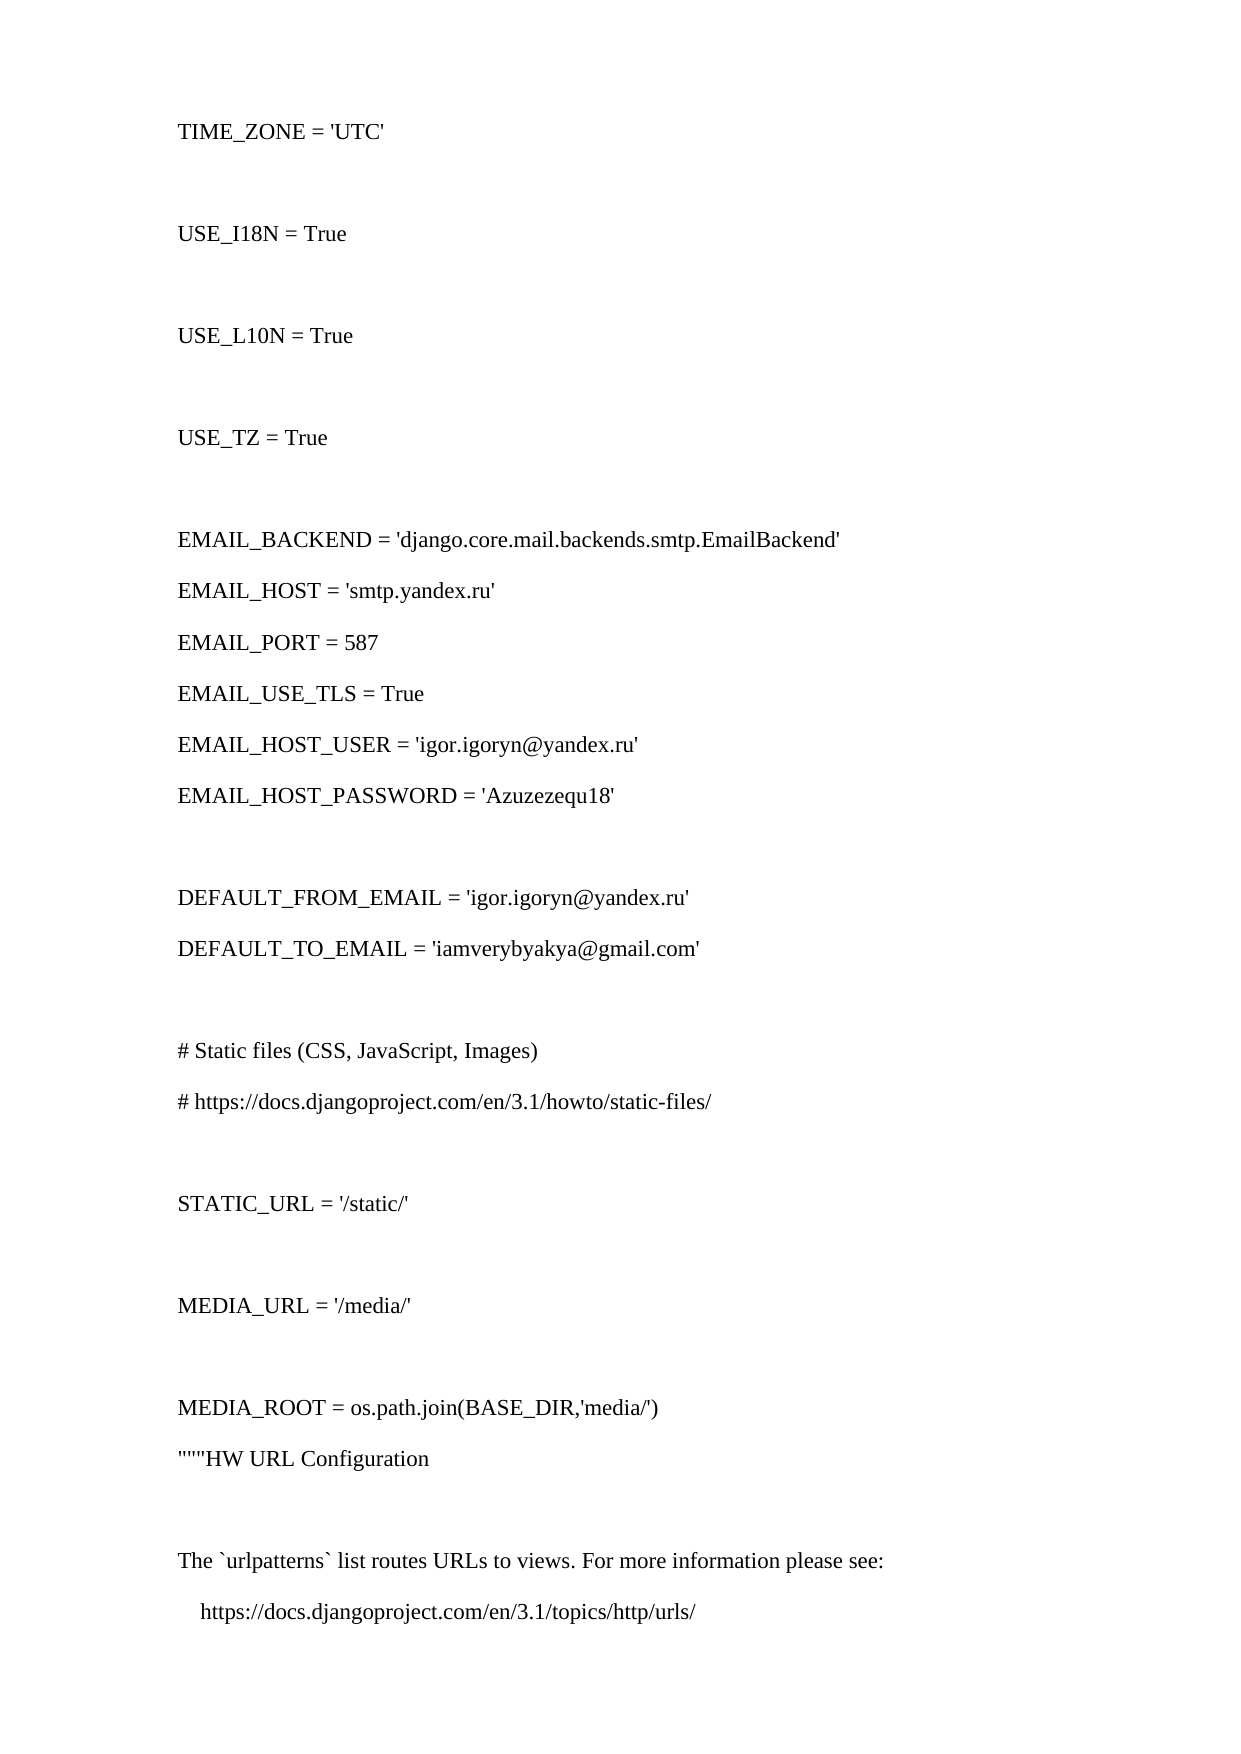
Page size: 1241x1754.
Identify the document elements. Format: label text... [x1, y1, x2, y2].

text EMAIL_USE_TLS = True [177, 679, 1152, 706]
text USE_TZ = True [177, 424, 1152, 451]
text # https://docs.djangoproject.com/en/3.1/howto/static-files/ [177, 1088, 1152, 1114]
text https://docs.djangoproject.com/en/3.1/topics/http/urls/ [177, 1598, 1152, 1625]
text The `urlpatterns` list routes URLs to views. For more information please see: [177, 1547, 1152, 1574]
text MEDIA_URL = '/media/' [177, 1292, 1152, 1318]
text EMAIL_HOST_USER = 'igor.igoryn@yandex.ru' [177, 731, 1152, 757]
text USE_L10N = True [177, 322, 1152, 349]
text EMAIL_PORT = 587 [177, 628, 1152, 655]
text # Static files (CSS, JavaScript, Images) [177, 1037, 1152, 1063]
text """HW URL Configuration [177, 1445, 1152, 1472]
text STATIC_URL = '/static/' [177, 1190, 1152, 1216]
text DEFAULT_FROM_EMAIL = 'igor.igoryn@yandex.ru' [177, 884, 1152, 910]
text EMAIL_HOST_PASSWORD = 'Azuzezequ18' [177, 782, 1152, 808]
text USE_I18N = True [177, 220, 1152, 247]
text MEDIA_ROOT = os.path.join(BASE_DIR,'media/') [177, 1394, 1152, 1421]
text EMAIL_BACKEND = 'django.core.mail.backends.smtp.EmailBackend' [177, 526, 1152, 553]
text DEFAULT_TO_EMAIL = 'iamverybyakya@gmail.com' [177, 935, 1152, 961]
text TIME_ZONE = 'UTC' [177, 118, 1152, 144]
text EMAIL_HOST = 'smtp.yandex.ru' [177, 577, 1152, 604]
